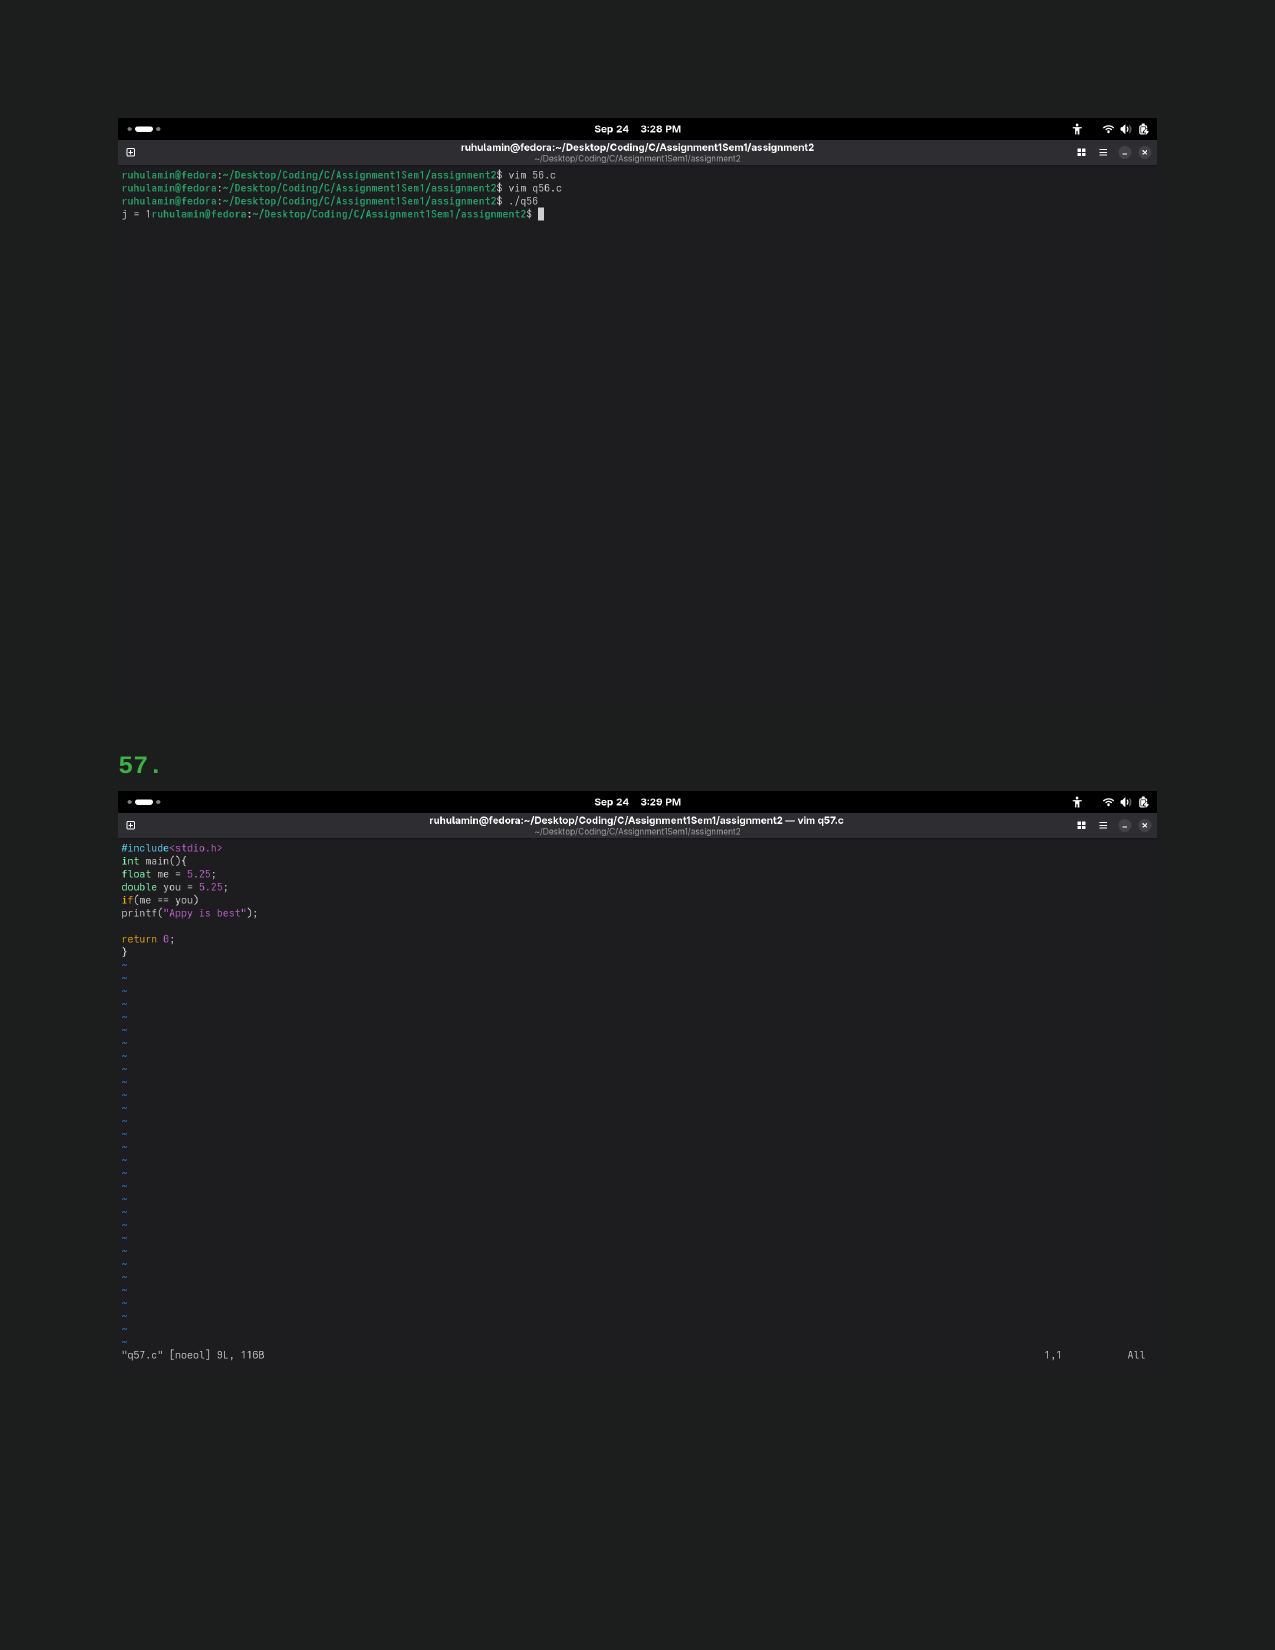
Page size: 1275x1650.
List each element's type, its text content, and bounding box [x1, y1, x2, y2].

picture [118, 118, 1157, 703]
text 57. [118, 752, 1157, 781]
picture [118, 791, 1157, 1376]
